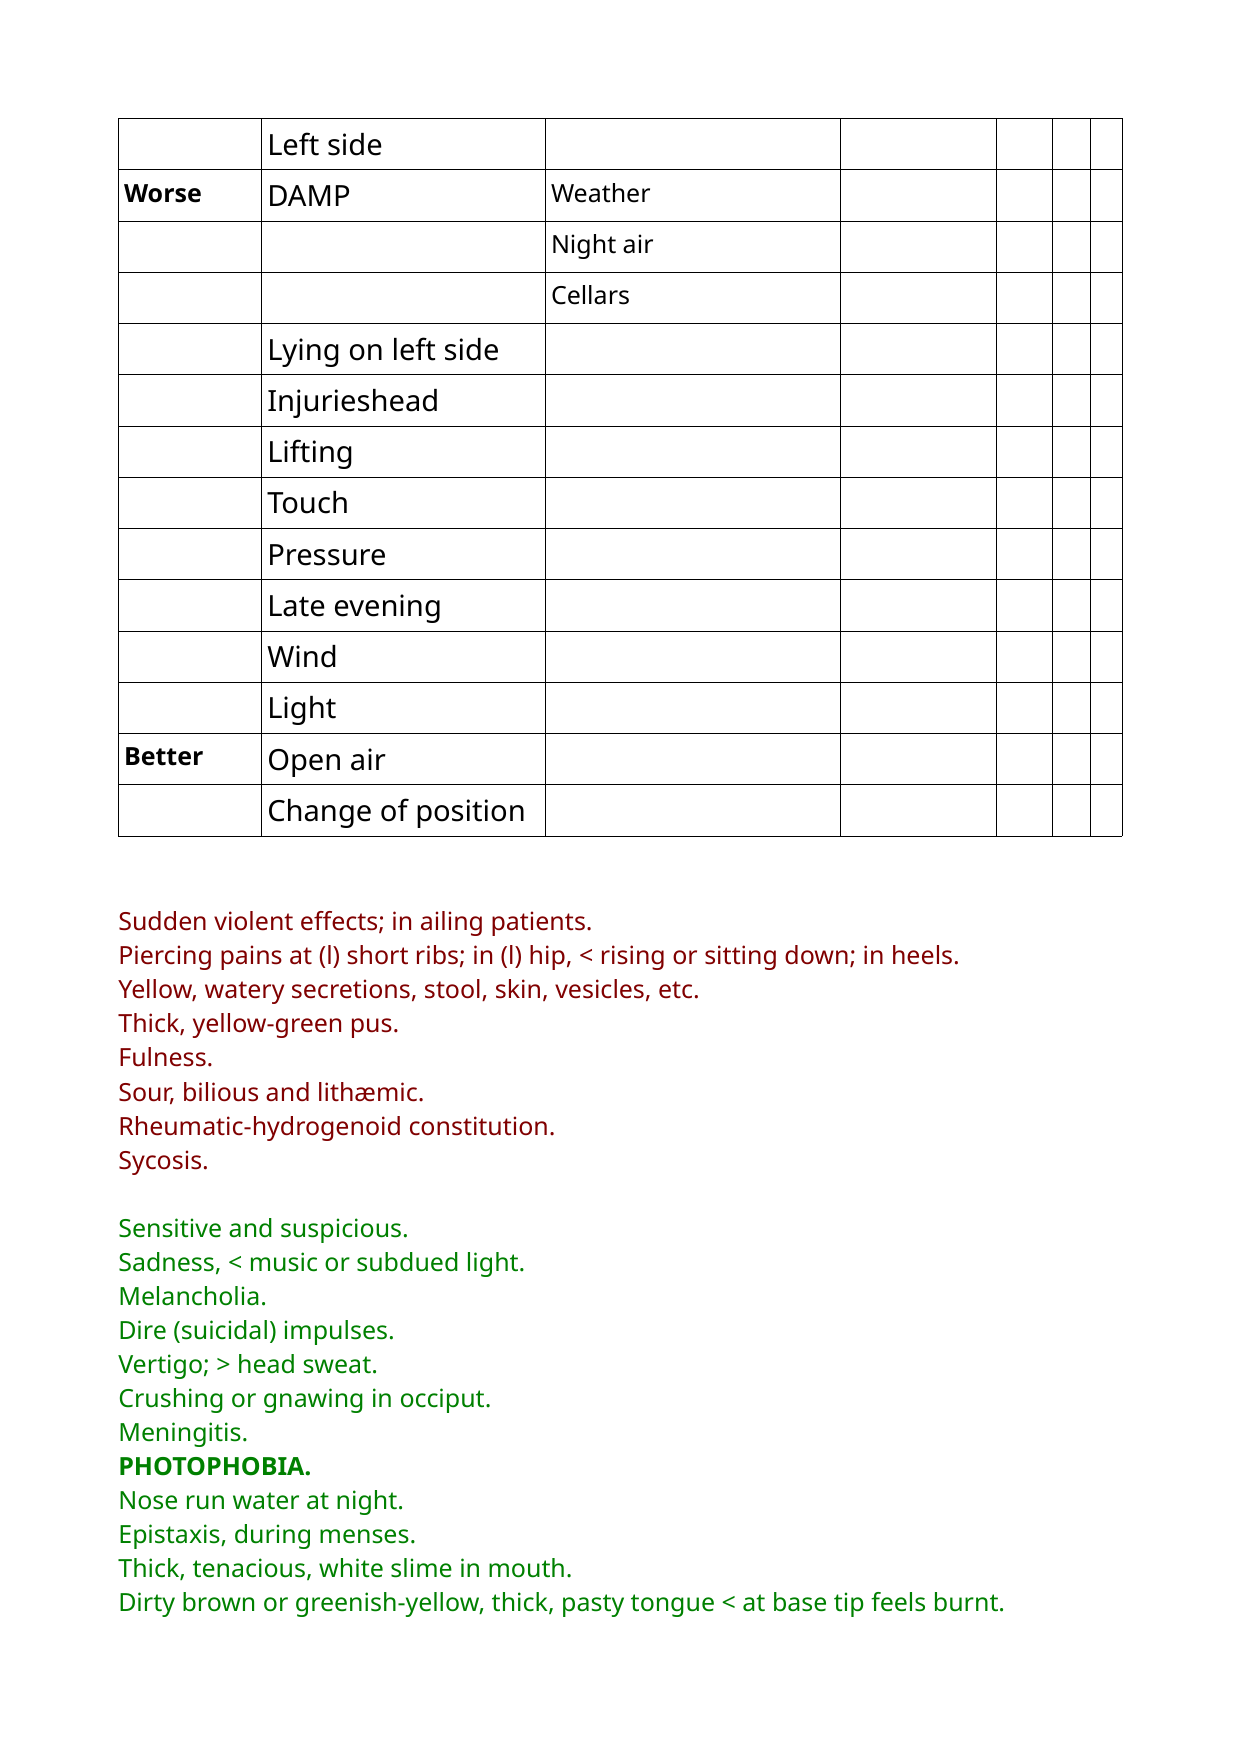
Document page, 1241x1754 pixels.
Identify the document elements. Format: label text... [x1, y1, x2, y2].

table_cell [997, 324, 1052, 374]
text Dire (suicidal) impulses. [118, 1313, 1122, 1347]
text Sensitive and suspicious. [118, 1210, 1122, 1244]
text Thick, yellow-green pus. [118, 1006, 1122, 1040]
table_cell [262, 273, 545, 323]
text Yellow, watery secretions, stool, skin, vesicles, etc. [118, 972, 1122, 1006]
table_cell [546, 324, 840, 374]
text Sour, bilious and lithæmic. [118, 1074, 1122, 1108]
table_cell [1053, 222, 1090, 272]
text Melancholia. [118, 1278, 1122, 1313]
table_cell [119, 324, 261, 374]
table_cell [1091, 683, 1122, 733]
table_cell [119, 529, 261, 579]
table_cell [841, 273, 996, 323]
table_cell [119, 478, 261, 528]
table_cell Open air [262, 734, 545, 784]
table_cell [841, 734, 996, 784]
table_cell DAMP [262, 170, 545, 221]
table_cell Lifting [262, 427, 545, 477]
table_cell [546, 632, 840, 682]
table_cell [1091, 324, 1122, 374]
table_cell [841, 529, 996, 579]
table_cell [1091, 273, 1122, 323]
table_cell [119, 632, 261, 682]
table_cell Light [262, 683, 545, 733]
table_cell [546, 734, 840, 784]
table_cell Weather [546, 170, 840, 221]
table_cell Late evening [262, 580, 545, 631]
table_cell [546, 119, 840, 169]
table_cell [997, 580, 1052, 631]
text Fulness. [118, 1040, 1122, 1074]
table_cell [1053, 478, 1090, 528]
text Sudden violent effects; in ailing patients. [118, 904, 1122, 938]
table_cell [997, 375, 1052, 426]
table_cell [1091, 785, 1122, 836]
table_cell [119, 427, 261, 477]
table_cell [119, 785, 261, 836]
table_cell [841, 683, 996, 733]
text Sycosis. [118, 1142, 1122, 1176]
table_cell [997, 427, 1052, 477]
table_cell Wind [262, 632, 545, 682]
table_cell [1053, 529, 1090, 579]
table_cell [262, 222, 545, 272]
table_cell [119, 683, 261, 733]
table_cell [841, 580, 996, 631]
table_cell [841, 119, 996, 169]
table_cell [841, 170, 996, 221]
table_cell Touch [262, 478, 545, 528]
table_cell [546, 785, 840, 836]
table_cell Night air [546, 222, 840, 272]
text Rheumatic-hydrogenoid constitution. [118, 1108, 1122, 1142]
table_cell Cellars [546, 273, 840, 323]
table_cell [997, 632, 1052, 682]
table_cell [1053, 170, 1090, 221]
table_cell [119, 375, 261, 426]
text Nose run water at night. [118, 1483, 1122, 1517]
table_cell [997, 785, 1052, 836]
table_cell [1091, 119, 1122, 169]
table_cell [546, 478, 840, 528]
table_cell [841, 785, 996, 836]
table_cell [546, 683, 840, 733]
table_cell Injurieshead [262, 375, 545, 426]
table_cell [1091, 478, 1122, 528]
table_cell [841, 375, 996, 426]
table_cell [841, 222, 996, 272]
table_cell [1091, 375, 1122, 426]
table_cell Worse [119, 170, 261, 221]
table_cell [1053, 785, 1090, 836]
table_cell [997, 273, 1052, 323]
text Piercing pains at (l) short ribs; in (l) hip, < rising or sitting down; in heels. [118, 938, 1122, 972]
table_cell [1091, 427, 1122, 477]
table_cell [119, 119, 261, 169]
table_cell [997, 478, 1052, 528]
table_cell [1053, 427, 1090, 477]
table_cell [841, 427, 996, 477]
table_cell [119, 273, 261, 323]
table_cell [1091, 734, 1122, 784]
table_cell Better [119, 734, 261, 784]
table_cell [1053, 119, 1090, 169]
table_cell Left side [262, 119, 545, 169]
table_cell [997, 170, 1052, 221]
table_cell Lying on left side [262, 324, 545, 374]
text Thick, tenacious, white slime in mouth. [118, 1551, 1122, 1585]
table_cell [119, 580, 261, 631]
table_cell [1053, 324, 1090, 374]
table_cell [1053, 632, 1090, 682]
table_cell [546, 427, 840, 477]
text Meningitis. [118, 1415, 1122, 1449]
table_cell [119, 222, 261, 272]
table_cell [997, 734, 1052, 784]
text PHOTOPHOBIA. [118, 1449, 1122, 1483]
table_cell [1091, 632, 1122, 682]
table_cell [546, 529, 840, 579]
text Epistaxis, during menses. [118, 1517, 1122, 1551]
table_cell [546, 375, 840, 426]
table_cell [997, 222, 1052, 272]
table_cell [1091, 580, 1122, 631]
table_cell [841, 632, 996, 682]
table_cell [1091, 170, 1122, 221]
table_cell Change of position [262, 785, 545, 836]
table_cell [1053, 580, 1090, 631]
text Crushing or gnawing in occiput. [118, 1381, 1122, 1415]
table_cell [1053, 273, 1090, 323]
table_cell [1091, 529, 1122, 579]
table_cell [841, 478, 996, 528]
table_cell [997, 119, 1052, 169]
table_cell [1091, 222, 1122, 272]
text Dirty brown or greenish-yellow, thick, pasty tongue < at base tip feels burnt. [118, 1585, 1122, 1619]
table_cell [1053, 683, 1090, 733]
table_cell [841, 324, 996, 374]
text Vertigo; > head sweat. [118, 1347, 1122, 1381]
table_cell [997, 683, 1052, 733]
table_cell [1053, 375, 1090, 426]
table_cell [1053, 734, 1090, 784]
text Sadness, < music or subdued light. [118, 1244, 1122, 1278]
table_cell [546, 580, 840, 631]
table_cell Pressure [262, 529, 545, 579]
table_cell [997, 529, 1052, 579]
